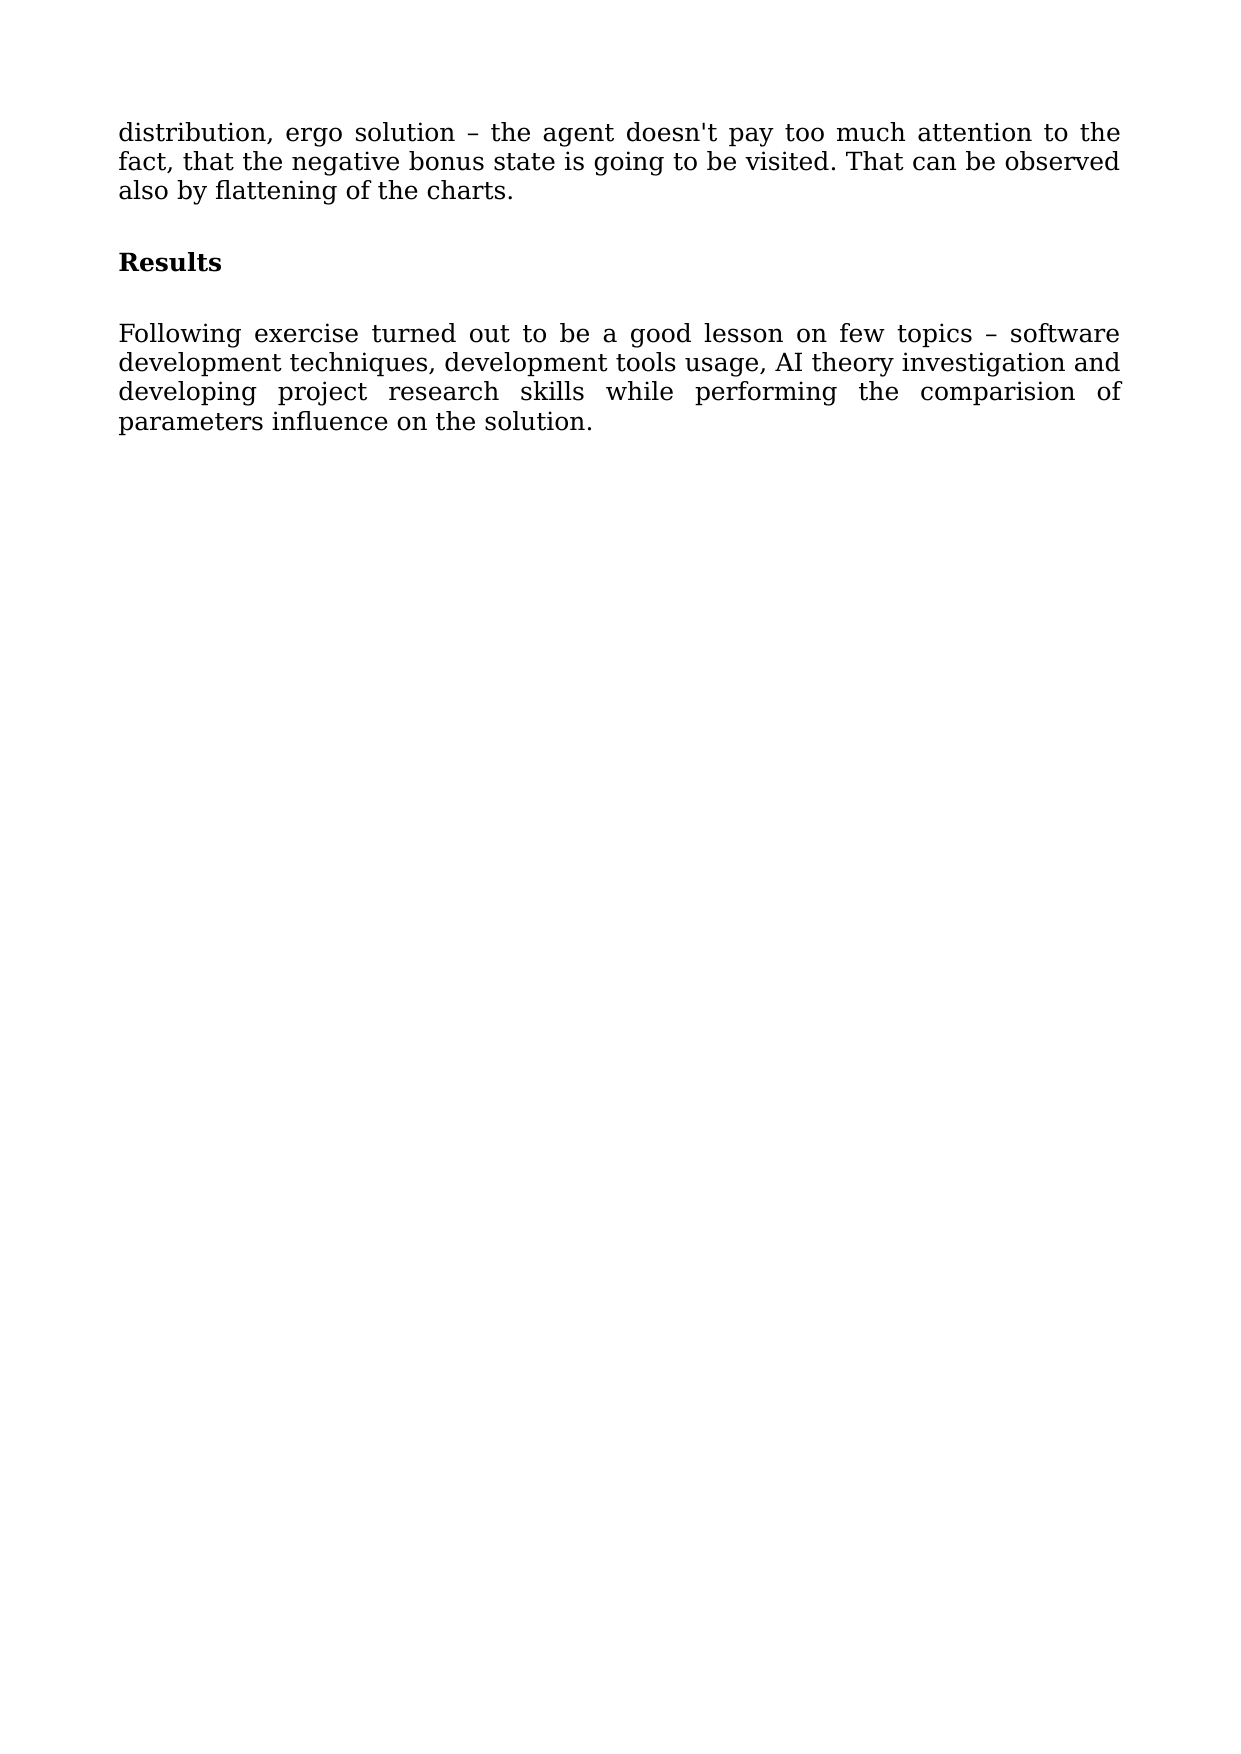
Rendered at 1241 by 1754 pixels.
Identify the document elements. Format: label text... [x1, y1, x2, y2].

text distribution, ergo solution – the agent doesn't pay too much attention to the fact, that the negative bonus state is going to be visited. That can be observed also by flattening of the charts. [118, 118, 1122, 206]
text Results [118, 248, 1122, 277]
text Following exercise turned out to be a good lesson on few topics – software development techniques, development tools usage, AI theory investigation and developing project research skills while performing the comparision of parameters influence on the solution. [118, 319, 1122, 436]
